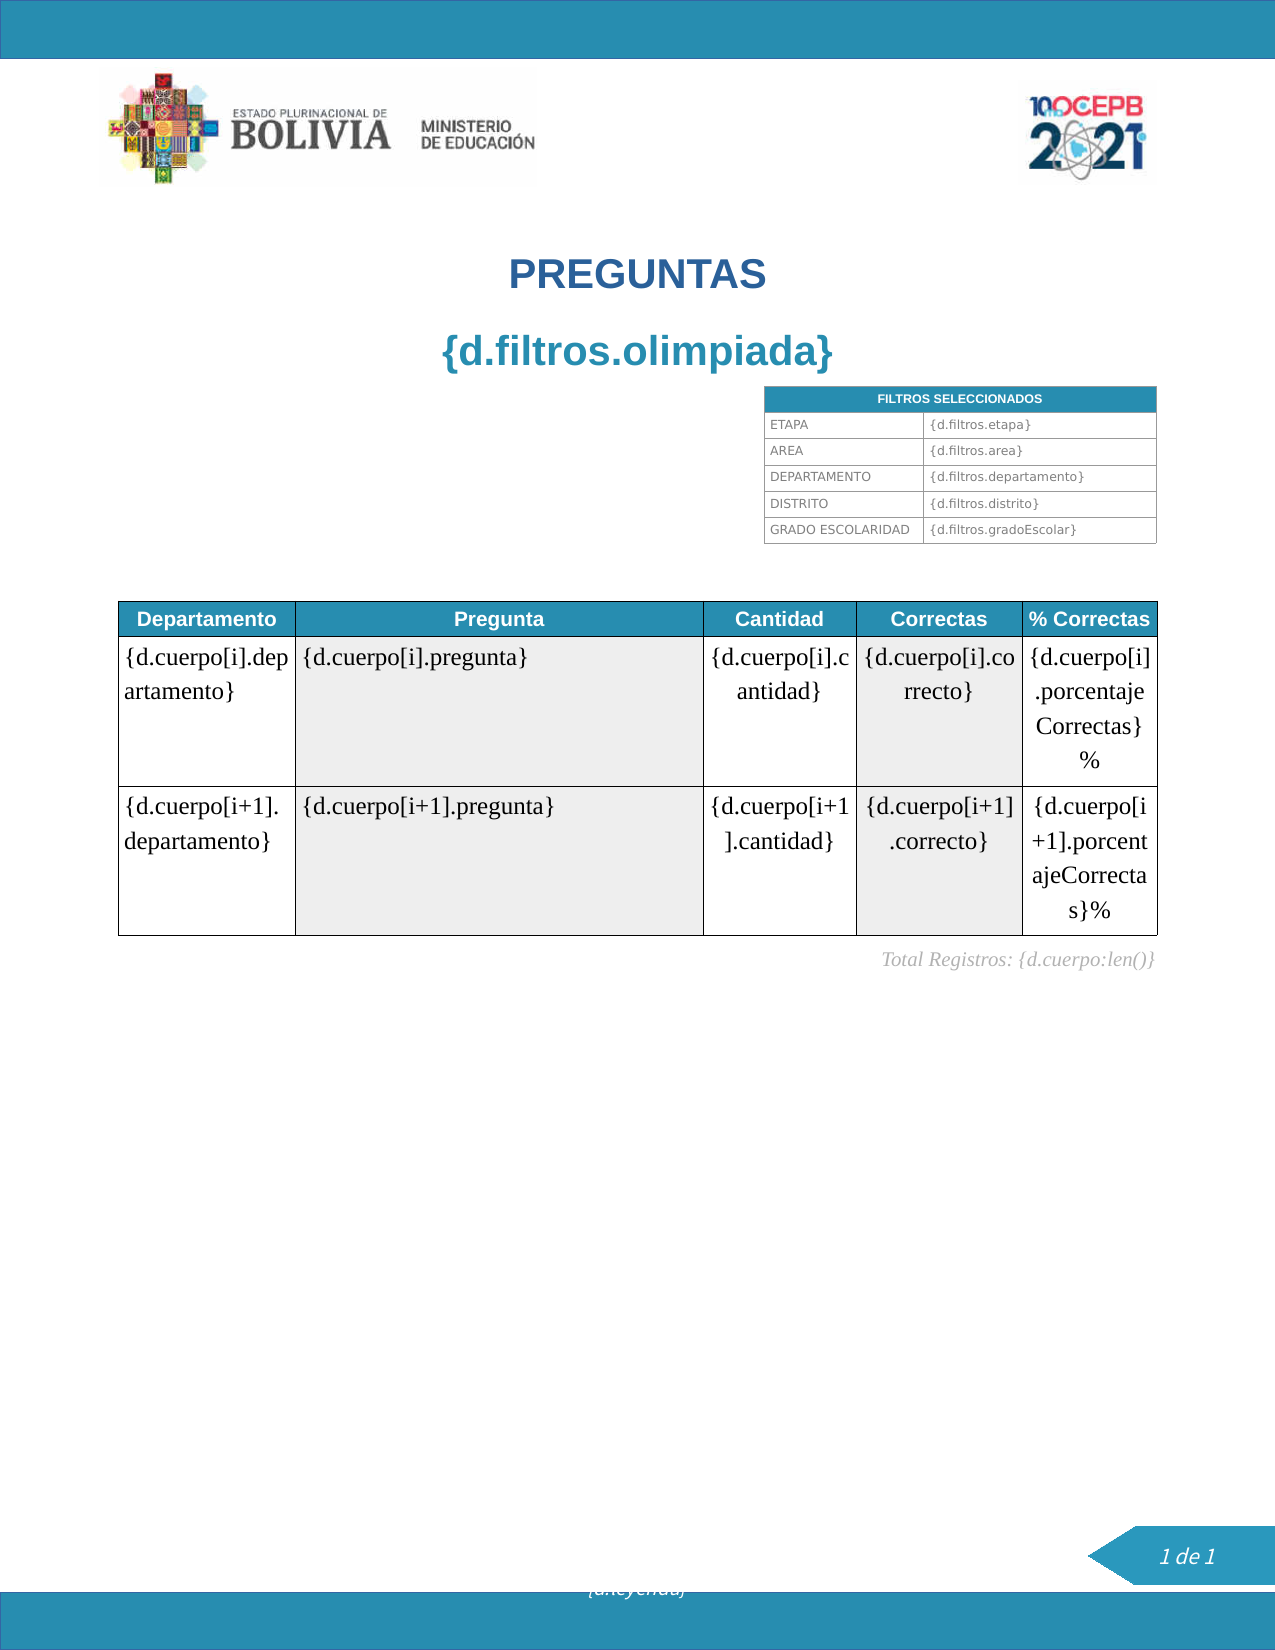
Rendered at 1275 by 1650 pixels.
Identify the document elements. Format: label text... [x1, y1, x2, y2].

text PREGUNTAS [118, 250, 1157, 298]
table_cell {d.filtros.distrito} [924, 492, 1156, 517]
table_header FILTROS SELECCIONADOS [765, 387, 1156, 412]
table_cell {d.cuerpo[i+1].cantidad} [704, 787, 856, 935]
table_cell ETAPA [765, 413, 923, 438]
table_cell {d.cuerpo[i+1].correcto} [857, 787, 1022, 935]
text Total Registros: {d.cuerpo:len()} [118, 947, 1157, 971]
table_cell {d.filtros.gradoEscolar} [924, 518, 1156, 543]
table_cell {d.filtros.area} [924, 439, 1156, 464]
table_cell GRADO ESCOLARIDAD [765, 518, 923, 543]
table_cell DISTRITO [765, 492, 923, 517]
table_header Correctas [857, 602, 1022, 636]
table_cell {d.cuerpo[i+1].porcentajeCorrectas}% [1023, 787, 1157, 935]
table_header % Correctas [1023, 602, 1157, 636]
table_cell {d.cuerpo[i].departamento} [119, 637, 295, 786]
table_cell {d.filtros.departamento} [924, 466, 1156, 491]
table_header Cantidad [704, 602, 856, 636]
table_cell {d.cuerpo[i].cantidad} [704, 637, 856, 786]
table_header Departamento [119, 602, 295, 636]
table_cell DEPARTAMENTO [765, 466, 923, 491]
table_cell {d.cuerpo[i].porcentajeCorrectas}% [1023, 637, 1157, 786]
table_cell {d.cuerpo[i].correcto} [857, 637, 1022, 786]
table_cell AREA [765, 439, 923, 464]
table_cell {d.cuerpo[i+1].departamento} [119, 787, 295, 935]
subtitle {d.filtros.olimpiada} [118, 326, 1157, 374]
table_cell {d.cuerpo[i].pregunta} [296, 637, 703, 786]
table_cell {d.filtros.etapa} [924, 413, 1156, 438]
picture [98, 67, 538, 187]
picture [1017, 80, 1158, 185]
table_header Pregunta [296, 602, 703, 636]
table_cell {d.cuerpo[i+1].pregunta} [296, 787, 703, 935]
